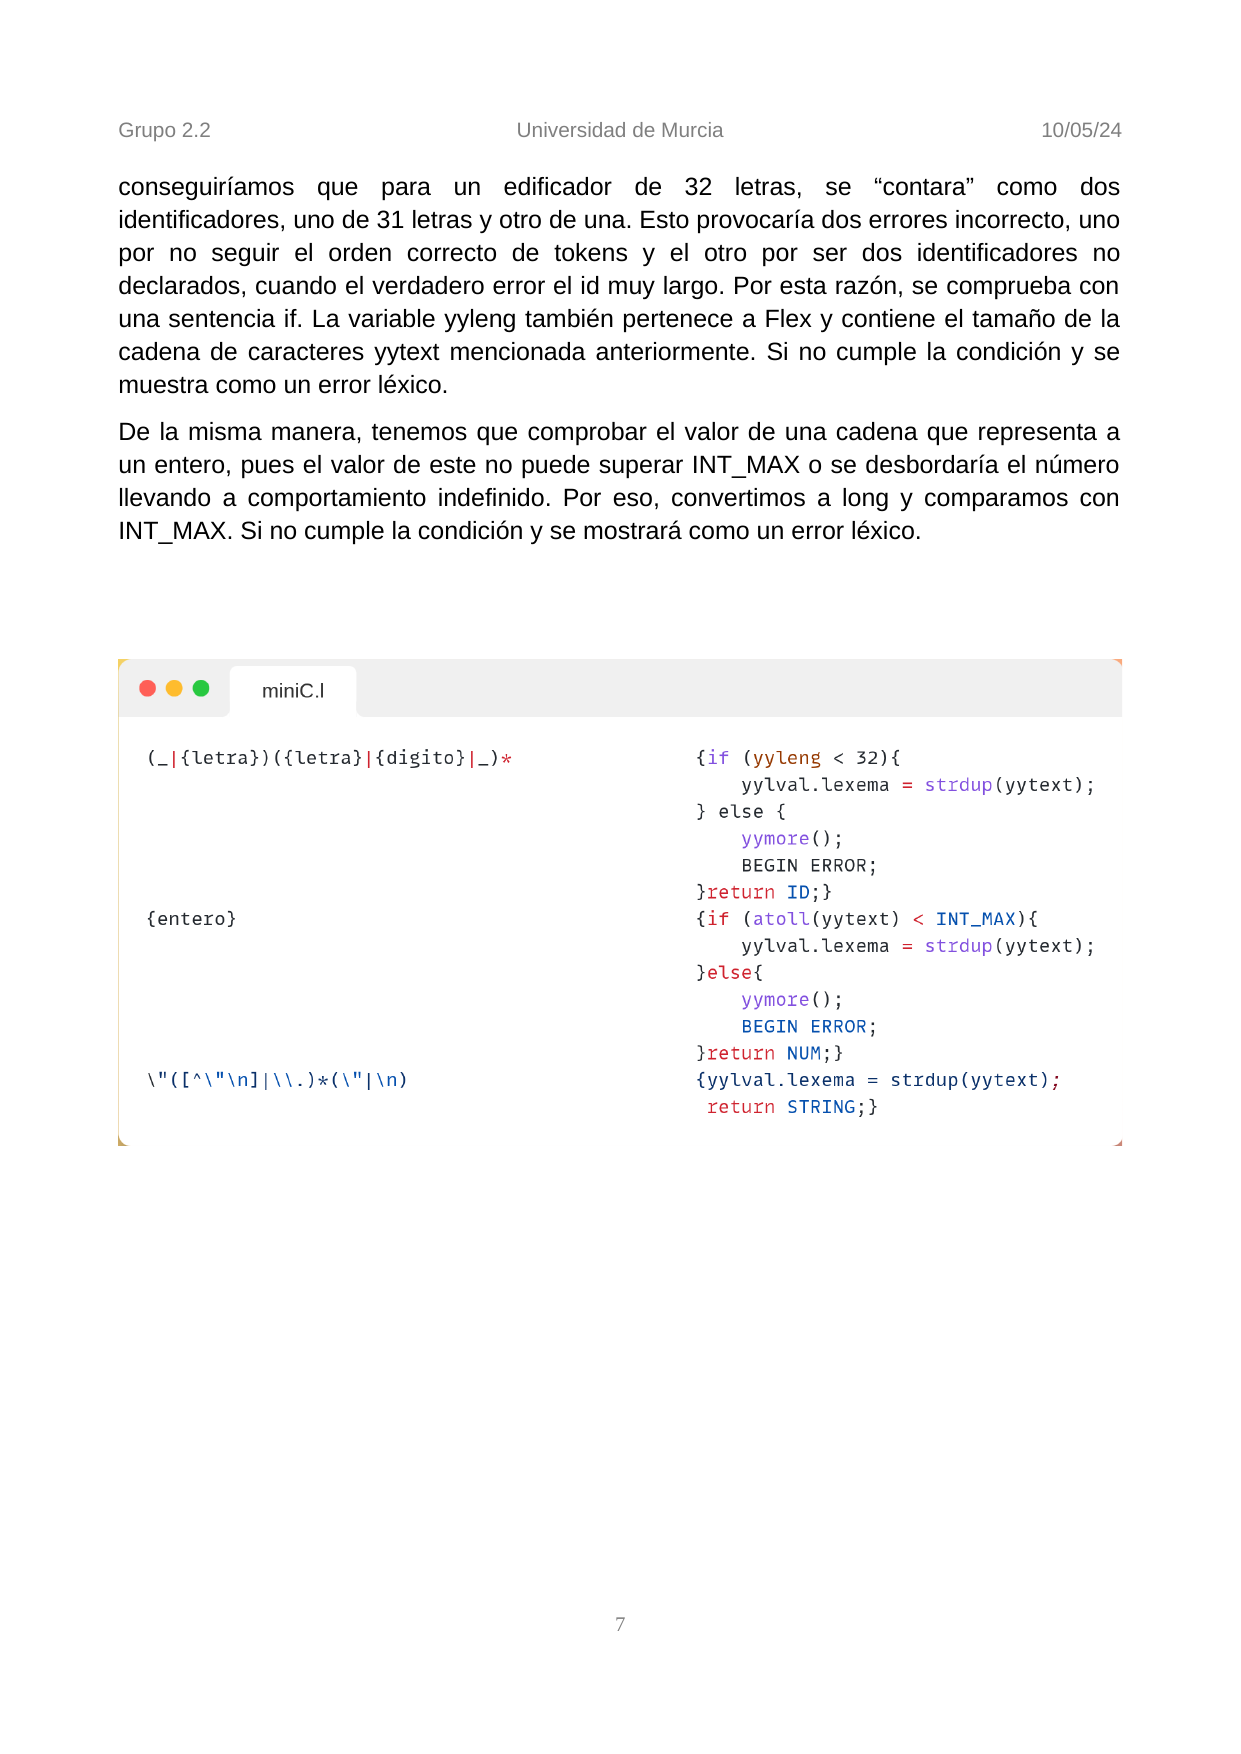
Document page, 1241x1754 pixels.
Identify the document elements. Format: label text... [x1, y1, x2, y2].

text De la misma manera, tenemos que comprobar el valor de una cadena que representa a un entero, pues el valor de este no puede superar INT_MAX o se desbordaría el número llevando a comportamiento indefinido. Por eso, convertimos a long y comparamos con INT_MAX. Si no cumple la condición y se mostrará como un error léxico. [118, 417, 1122, 545]
text conseguiríamos que para un edificador de 32 letras, se “contara” como dos identificadores, uno de 31 letras y otro de una. Esto provocaría dos errores incorrecto, uno por no seguir el orden correcto de tokens y el otro por ser dos identificadores no declarados, cuando el verdadero error el id muy largo. Por esta razón, se comprueba con una sentencia if. La variable yyleng también pertenece a Flex y contiene el tamaño de la cadena de caracteres yytext mencionada anteriormente. Si no cumple la condición y se muestra como un error léxico. [118, 172, 1122, 398]
picture [118, 659, 1123, 1146]
